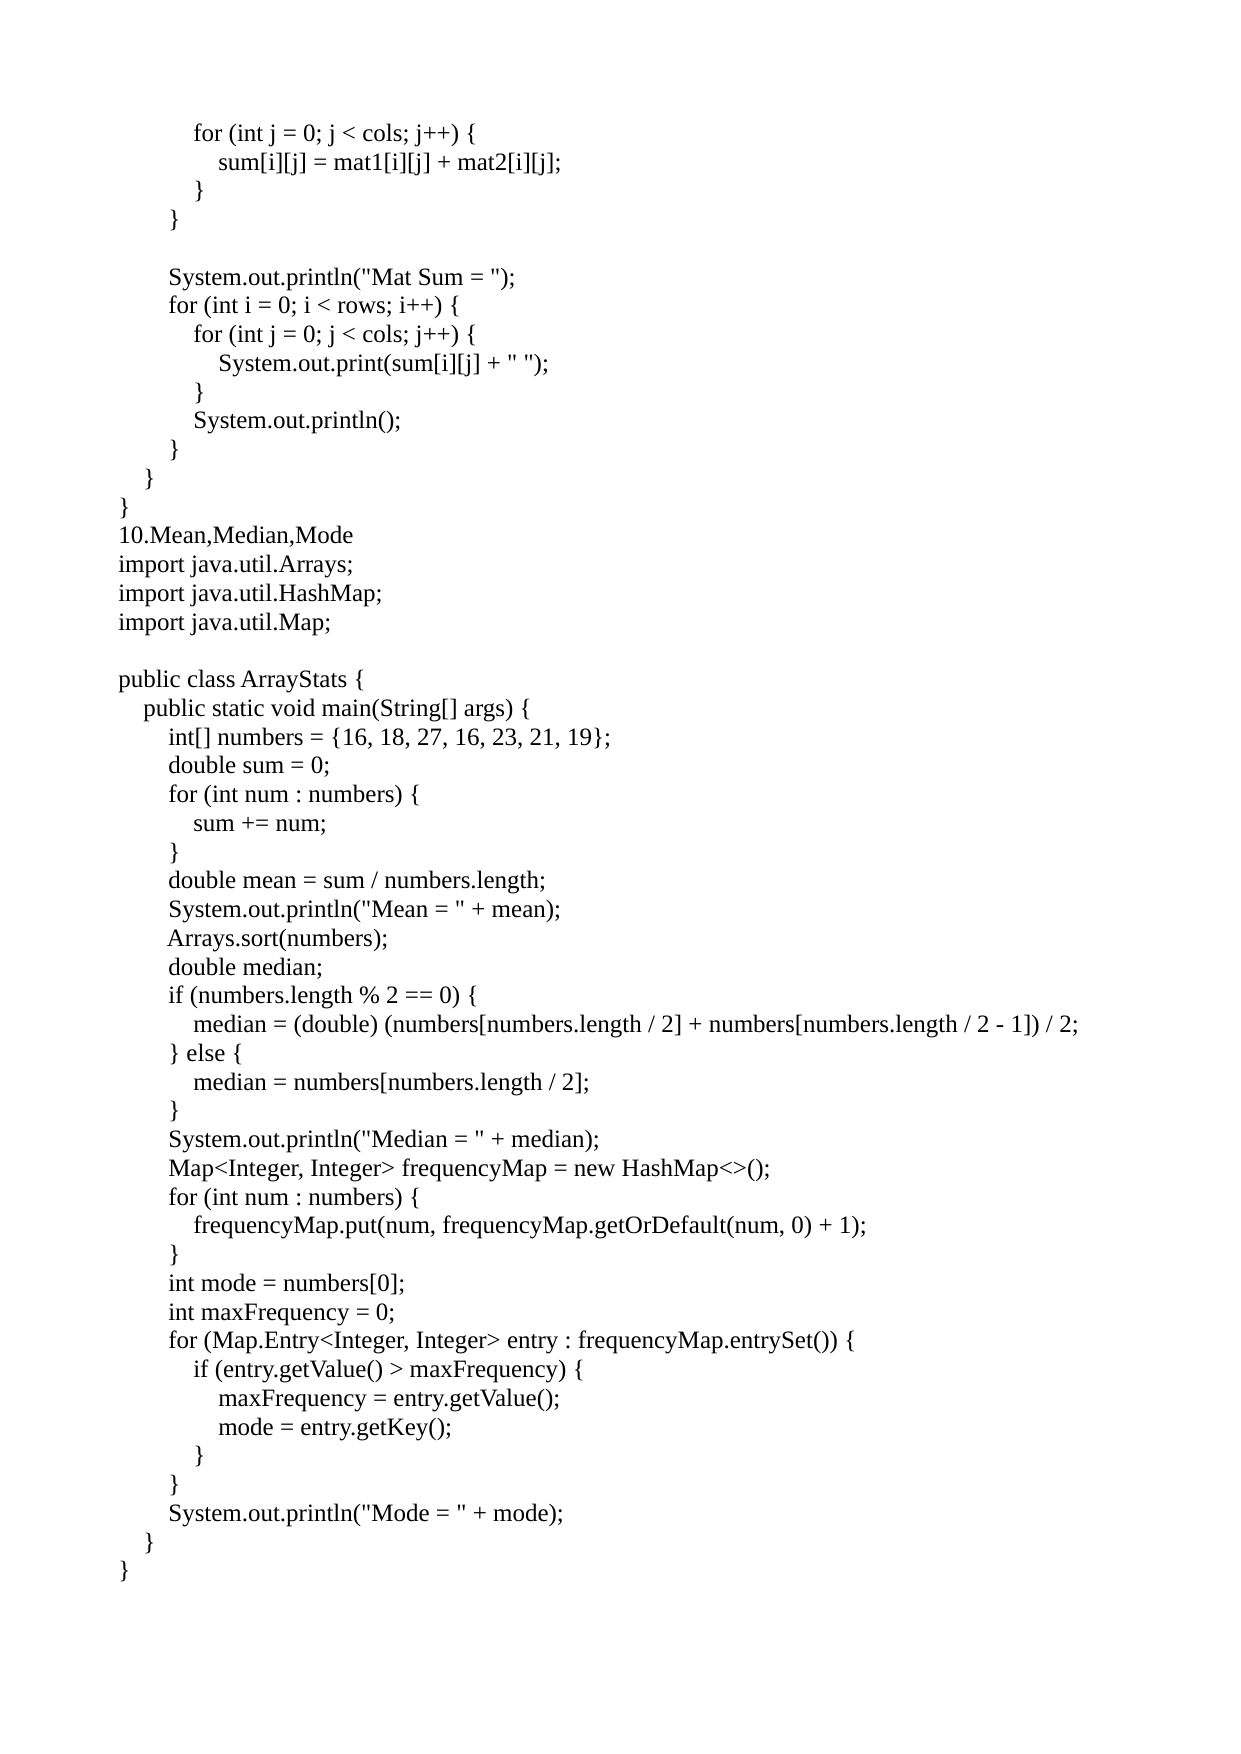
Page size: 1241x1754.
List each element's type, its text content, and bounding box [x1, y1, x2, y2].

text double mean = sum / numbers.length; [118, 866, 1122, 894]
text } [118, 1527, 1122, 1556]
text sum += num; [118, 808, 1122, 837]
text import java.util.Map; [118, 607, 1122, 636]
text for (Map.Entry<Integer, Integer> entry : frequencyMap.entrySet()) { [118, 1326, 1122, 1354]
text import java.util.HashMap; [118, 578, 1122, 607]
text System.out.println("Median = " + median); [118, 1124, 1122, 1153]
text } [118, 1556, 1122, 1584]
text frequencyMap.put(num, frequencyMap.getOrDefault(num, 0) + 1); [118, 1211, 1122, 1239]
text } else { [118, 1038, 1122, 1067]
text System.out.print(sum[i][j] + " "); [118, 348, 1122, 377]
text import java.util.Arrays; [118, 549, 1122, 578]
text median = numbers[numbers.length / 2]; [118, 1067, 1122, 1096]
text } [118, 204, 1122, 233]
text } [118, 377, 1122, 406]
text } [118, 434, 1122, 463]
text sum[i][j] = mat1[i][j] + mat2[i][j]; [118, 147, 1122, 176]
text double median; [118, 952, 1122, 981]
text } [118, 1469, 1122, 1498]
text for (int j = 0; j < cols; j++) { [118, 118, 1122, 147]
text maxFrequency = entry.getValue(); [118, 1383, 1122, 1412]
text int mode = numbers[0]; [118, 1268, 1122, 1297]
text } [118, 176, 1122, 204]
text int maxFrequency = 0; [118, 1297, 1122, 1326]
text System.out.println("Mat Sum = "); [118, 262, 1122, 291]
text for (int num : numbers) { [118, 1182, 1122, 1211]
text } [118, 1441, 1122, 1469]
text Arrays.sort(numbers); [118, 923, 1122, 952]
text mode = entry.getKey(); [118, 1412, 1122, 1441]
text } [118, 837, 1122, 866]
text if (entry.getValue() > maxFrequency) { [118, 1354, 1122, 1383]
text } [118, 1096, 1122, 1124]
text public class ArrayStats { [118, 664, 1122, 693]
text 10.Mean,Median,Mode [118, 521, 1122, 549]
text } [118, 1239, 1122, 1268]
text if (numbers.length % 2 == 0) { [118, 981, 1122, 1009]
text System.out.println(); [118, 406, 1122, 434]
text int[] numbers = {16, 18, 27, 16, 23, 21, 19}; [118, 722, 1122, 751]
text Map<Integer, Integer> frequencyMap = new HashMap<>(); [118, 1153, 1122, 1182]
text for (int num : numbers) { [118, 779, 1122, 808]
text median = (double) (numbers[numbers.length / 2] + numbers[numbers.length / 2 - 1]) / 2; [118, 1009, 1122, 1038]
text for (int i = 0; i < rows; i++) { [118, 291, 1122, 319]
text } [118, 463, 1122, 492]
text double sum = 0; [118, 751, 1122, 779]
text } [118, 492, 1122, 521]
text public static void main(String[] args) { [118, 693, 1122, 722]
text for (int j = 0; j < cols; j++) { [118, 319, 1122, 348]
text System.out.println("Mode = " + mode); [118, 1498, 1122, 1527]
text System.out.println("Mean = " + mean); [118, 894, 1122, 923]
